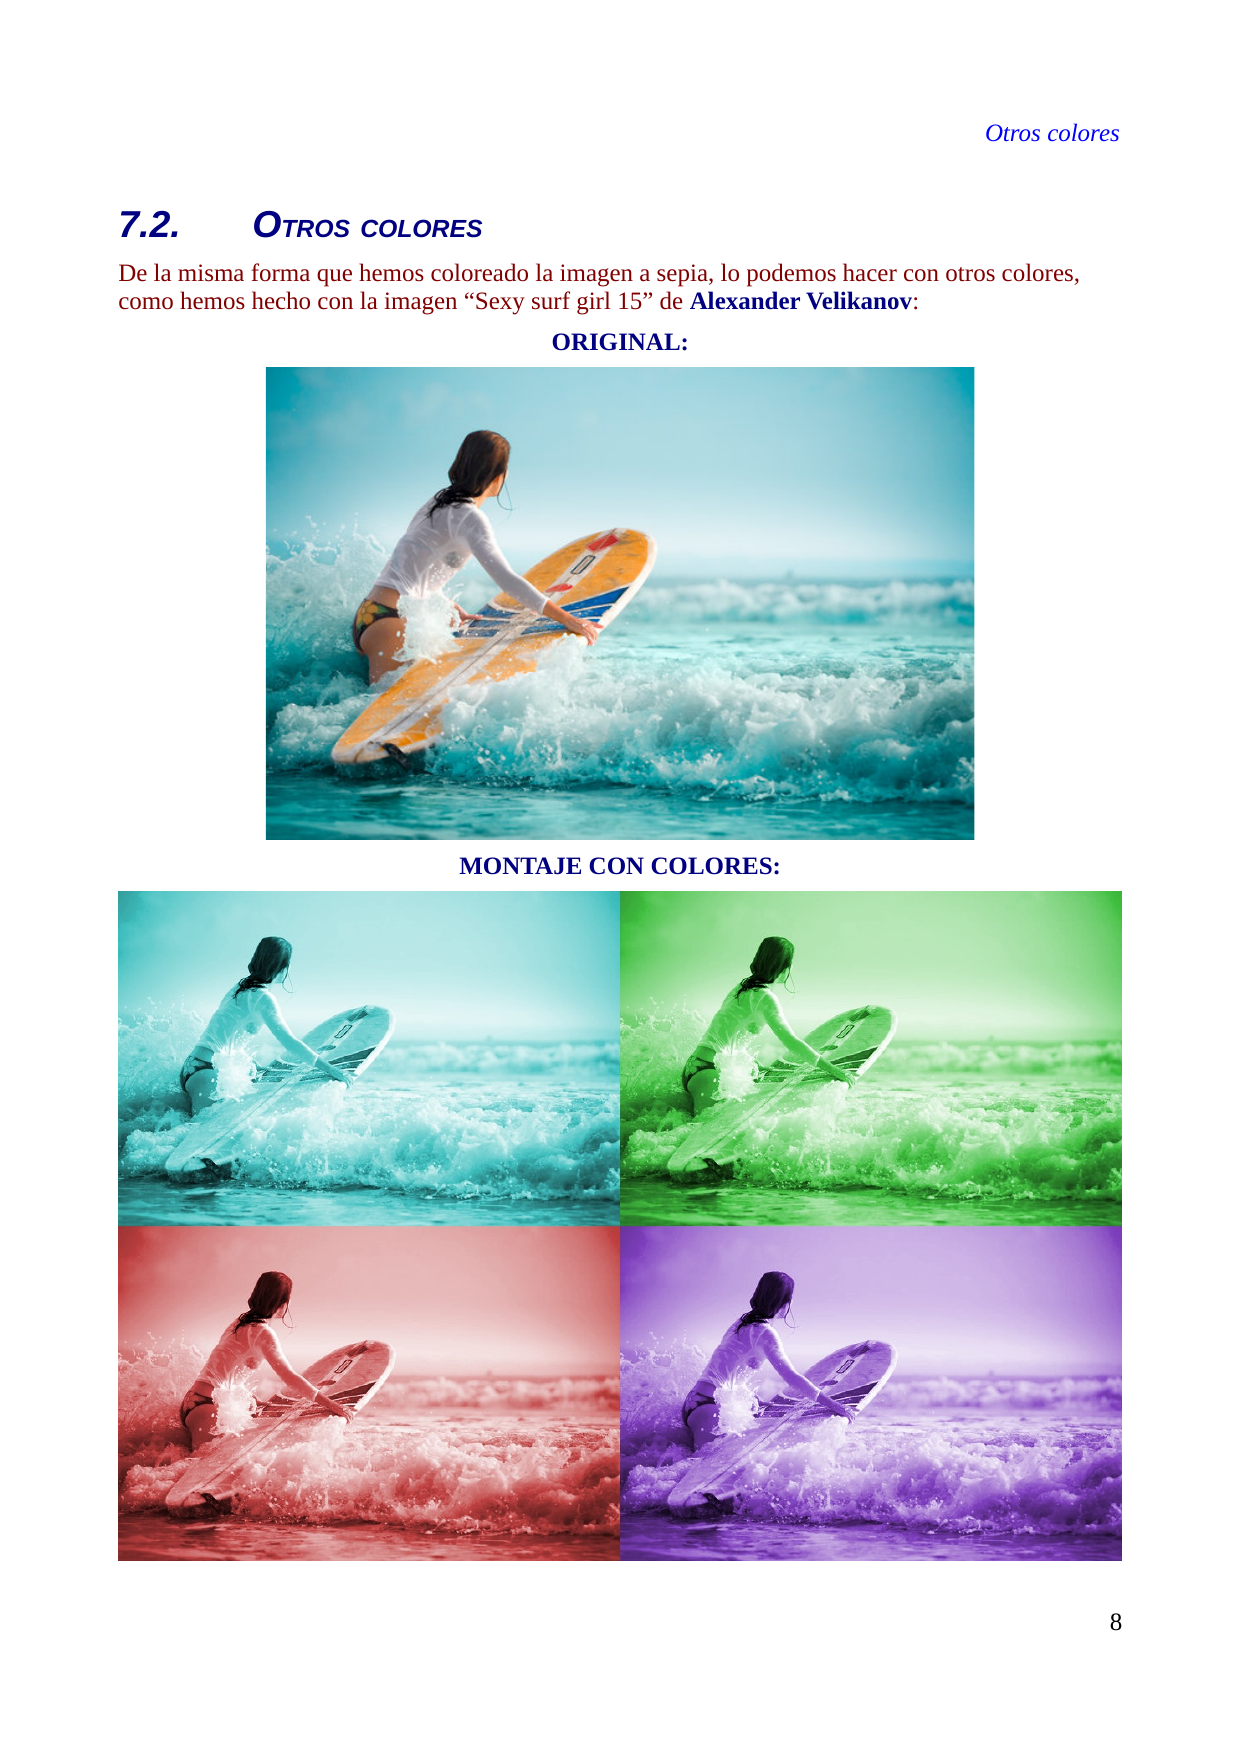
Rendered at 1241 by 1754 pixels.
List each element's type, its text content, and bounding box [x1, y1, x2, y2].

text ORIGINAL: [118, 327, 1122, 356]
picture [118, 891, 1122, 1561]
subtitle Otros colores [118, 202, 1122, 245]
text MONTAJE CON COLORES: [118, 851, 1122, 880]
text De la misma forma que hemos coloreado la imagen a sepia, lo podemos hacer con otros colores, como hemos hecho con la imagen “Sexy surf girl 15” de Alexander Velikanov: [118, 258, 1122, 315]
picture [265, 367, 975, 840]
